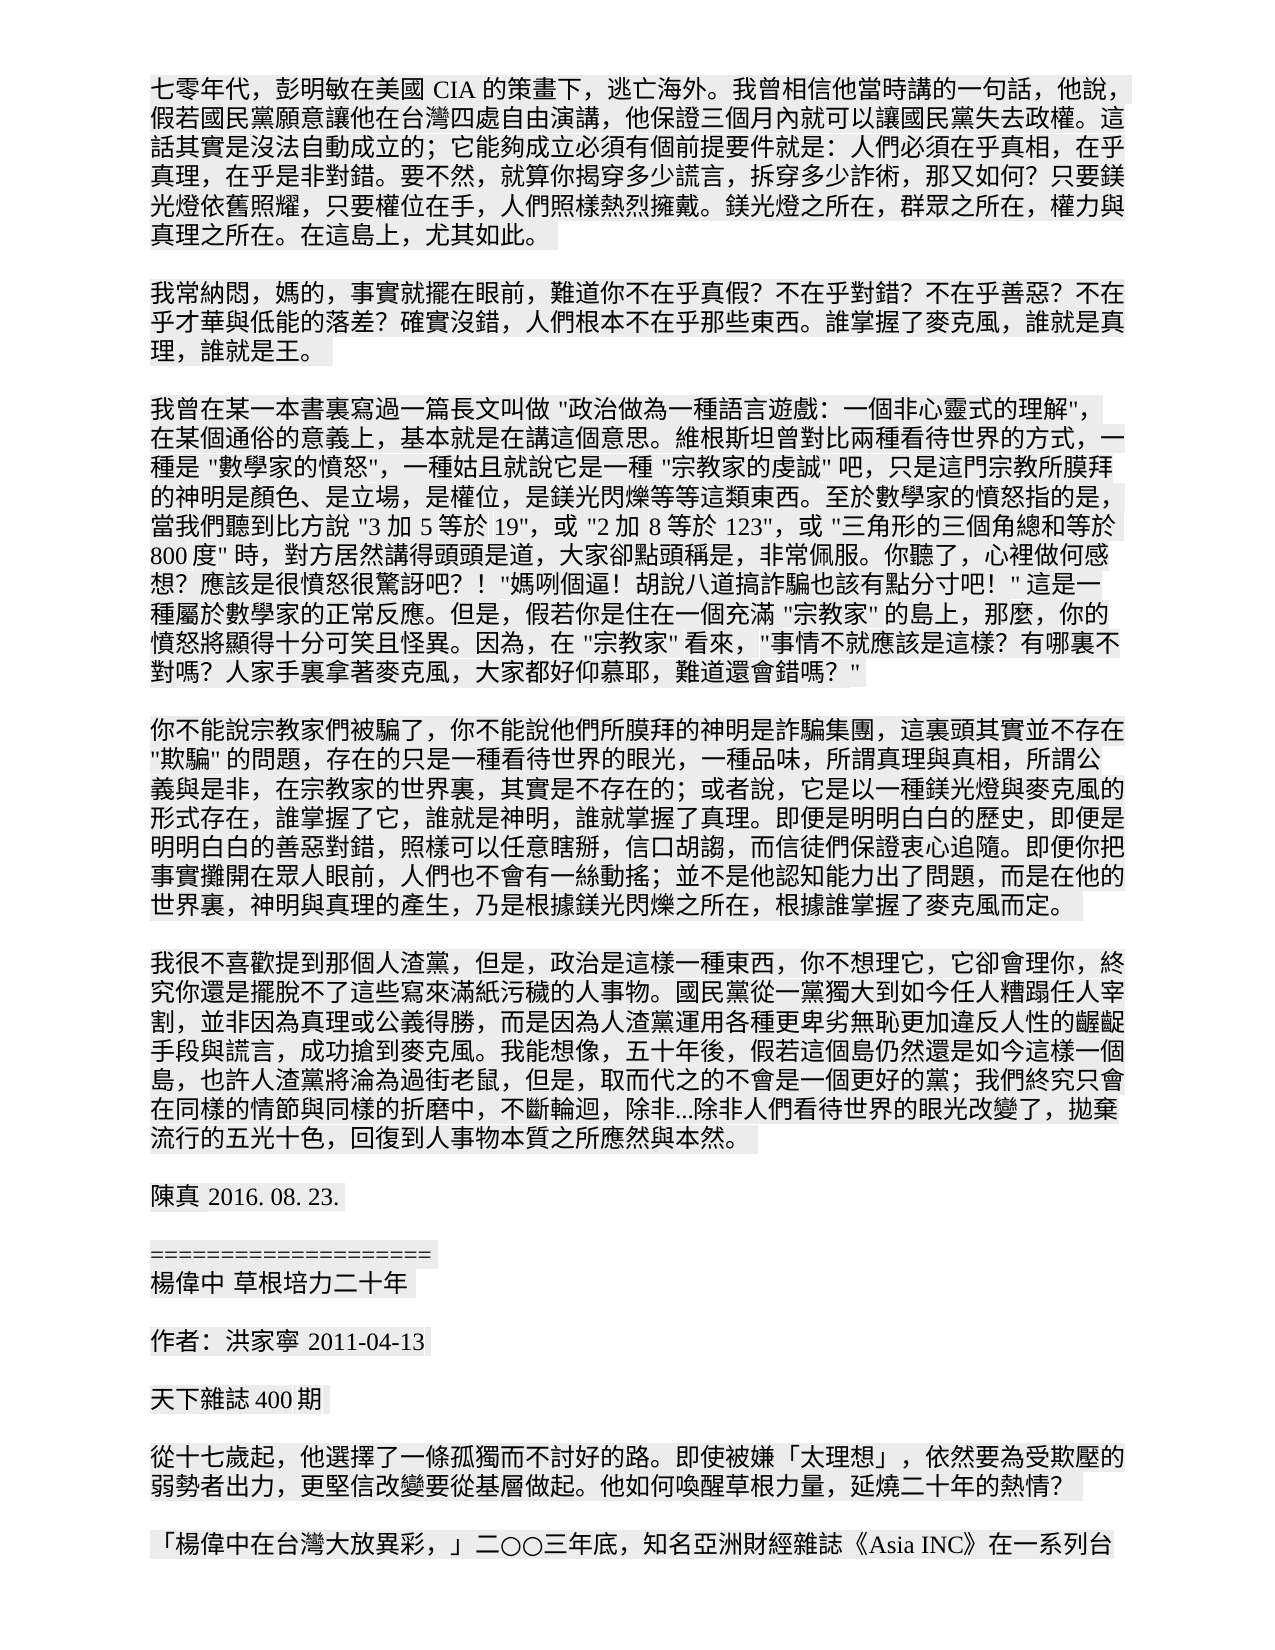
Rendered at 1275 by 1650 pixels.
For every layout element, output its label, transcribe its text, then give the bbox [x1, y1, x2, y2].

text 吾友柏楊先生常說：‘’現實往往比廉價小說還戲劇化‘’。年少困頓，大約就能體會這句話的精髓。你以為很荒謬很卑劣可恥根本不可能發生的事，事實上不但會發生，而且還是一種常態。 能說的原理差不多就是這樣，剩下的就只是各式各樣的例子。諸如文末這樣一種報導，你知道嗎？台灣市面上那些批著所謂改革理想外衣的各種社運 (或什麼學運) 的明星們，基本上就是由主流媒體欽點聚焦，透過毫無羞赧的各種修辭，憑空瞎掰製造出來的。 我對西方的各種社運之人與事，充滿尊敬、感激與感動，深受啟發，飽受鼓舞。但在台灣，若有誰以社運 (或什麼學運) 人士之姿在主流鎂光燈下風姿綽約地閃爍，幾乎可以說毫無疑問一定是個混蛋。在這島上，所謂運動，只是一種投資，一種邁向權位的敲門磚與晉身階。你若很渴望功成名就，我跟你說，投入各種主流到爆的運動就是最好的一條投資管道。同理，你若想敗壞某個人的人品與心志，那就趕緊鼓吹他去參與社運。 北島有詩云，‘’卑鄙是卑鄙者的通行證，高尚是高尚者的墓誌銘‘’，雖然就詩本身而言，意境不高，卻是人世常態。我們基本上就活在這樣一種騙局中。說 ‘’騙‘’ 也許不夠精準，因為所謂 "被騙" 的一方大眾其實無所謂；不但無所謂，而且認為事情應該就是要這樣才對，心有孺慕，彷彿有為者亦若是。 Paolo Sorrentino 的 “絕美之城” 裡，男主角越來越脫離人群，女朋友問他說，‘’怎麼了？你對他們感到失望嗎？男主角回答得挺動人，他說：‘’不是，是他們對我失望‘’。十多年前，開始論功行賞封官鬻爵的年代，親朋同儕與師長們經常帶點不屑的鄙夷或納悶：你 "鬧" 了大半輩子 (這個 "鬧" 字其實就說明了一切)，比你資淺的，人家個個都當大官了，怎麼你還在那邊搞些什麼東西，連個立委，連個一官半職也沒有。對此你也只能默然，不然還能說什麼？難道你真以為會有 (多少) 人相信你或了解你？那就好像一個坐擁學術權位的白癡，難道你真以為會有人相信他是個白癡？絕對不會，恐怕所有人會認為你才是白癡。 這年頭，說這些是不會有人信的。一個東西，彷彿唯有當它獲得主流媒體關愛的眼神之後，它才存在；彷彿惟有當你獲得某種權位之後，你所做的一切才具有意義，而不僅僅只是 "鬧"，而是會變成大家衷心仰慕甚至進一步瞎掰成感人歷史的 "貢獻"。在這島上，這一點都不令人驚訝，比較荒唐的是，這樣一些吃香喝辣、主流到爆的人事物，怎麼扯得上什麼孤獨與什麼淡泊名利或堅持理想什麼的？這不會太荒唐了點嗎？噁心也該有點分寸吧！ 七零年代，彭明敏在美國 CIA 的策畫下，逃亡海外。我曾相信他當時講的一句話，他說，假若國民黨願意讓他在台灣四處自由演講，他保證三個月內就可以讓國民黨失去政權。這話其實是沒法自動成立的；它能夠成立必須有個前提要件就是：人們必須在乎真相，在乎真理，在乎是非對錯。要不然，就算你揭穿多少謊言，拆穿多少詐術，那又如何？只要鎂光燈依舊照耀，只要權位在手，人們照樣熱烈擁戴。鎂光燈之所在，群眾之所在，權力與真理之所在。在這島上，尤其如此。 我常納悶，媽的，事實就擺在眼前，難道你不在乎真假？不在乎對錯？不在乎善惡？不在乎才華與低能的落差？確實沒錯，人們根本不在乎那些東西。誰掌握了麥克風，誰就是真理，誰就是王。 我曾在某一本書裏寫過一篇長文叫做 "政治做為一種語言遊戲：一個非心靈式的理解"，在某個通俗的意義上，基本就是在講這個意思。維根斯坦曾對比兩種看待世界的方式，一種是 "數學家的憤怒"，一種姑且就說它是一種 "宗教家的虔誠" 吧，只是這門宗教所膜拜的神明是顏色、是立場，是權位，是鎂光閃爍等等這類東西。至於數學家的憤怒指的是，當我們聽到比方說 "3 加 5 等於19"，或 "2 加 8 等於 123"，或 "三角形的三個角總和等於 800度" 時，對方居然講得頭頭是道，大家卻點頭稱是，非常佩服。你聽了，心裡做何感想？應該是很憤怒很驚訝吧？！"媽咧個逼！胡說八道搞詐騙也該有點分寸吧！" 這是一種屬於數學家的正常反應。但是，假若你是住在一個充滿 "宗教家" 的島上，那麼，你的憤怒將顯得十分可笑且怪異。因為，在 "宗教家" 看來，"事情不就應該是這樣？有哪裏不對嗎？人家手裏拿著麥克風，大家都好仰慕耶，難道還會錯嗎？" 你不能說宗教家們被騙了，你不能說他們所膜拜的神明是詐騙集團，這裏頭其實並不存在 "欺騙" 的問題，存在的只是一種看待世界的眼光，一種品味，所謂真理與真相，所謂公義與是非，在宗教家的世界裏，其實是不存在的；或者說，它是以一種鎂光燈與麥克風的形式存在，誰掌握了它，誰就是神明，誰就掌握了真理。即便是明明白白的歷史，即便是明明白白的善惡對錯，照樣可以任意瞎掰，信口胡謅，而信徒們保證衷心追隨。即便你把事實攤開在眾人眼前，人們也不會有一絲動搖；並不是他認知能力出了問題，而是在他的世界裏，神明與真理的產生，乃是根據鎂光閃爍之所在，根據誰掌握了麥克風而定。 我很不喜歡提到那個人渣黨，但是，政治是這樣一種東西，你不想理它，它卻會理你，終究你還是擺脫不了這些寫來滿紙污穢的人事物。國民黨從一黨獨大到如今任人糟蹋任人宰割，並非因為真理或公義得勝，而是因為人渣黨運用各種更卑劣無恥更加違反人性的齷齪手段與謊言，成功搶到麥克風。我能想像，五十年後，假若這個島仍然還是如今這樣一個島，也許人渣黨將淪為過街老鼠，但是，取而代之的不會是一個更好的黨；我們終究只會在同樣的情節與同樣的折磨中，不斷輪迴，除非...除非人們看待世界的眼光改變了，拋棄流行的五光十色，回復到人事物本質之所應然與本然。 陳真 2016. 08. 23. ==================== 楊偉中 草根培力二十年 作者：洪家寧 2011-04-13 天下雜誌400期 從十七歲起，他選擇了一條孤獨而不討好的路。即使被嫌「太理想」，依然要為受欺壓的弱勢者出力，更堅信改變要從基層做起。他如何喚醒草根力量，延燒二十年的熱情？ 「楊偉中在台灣大放異彩，」二○○三年底，知名亞洲財經雜誌《Asia INC》在一系列台灣最熱門的六個人物報導中，第一句話就這樣描述。除了高鐵董事長殷琪、威盛電子董事長陳文琦、影星李康生、立委羅文嘉、棒球投手曹錦輝等名人，楊偉中是唯一被報導的社運人士，「他是台灣最難對付的工運份子之一。他下定決心，要為那些在台灣政經發展中被遺落在後的人們發聲。」 那一年，他三十二歲，似乎站在他「社運事業」的高峰。只不過，挫敗比他想像的更早到來。從一九八八到二○○八，他見證了台灣社運從高峰走向谷底、從谷底起死回生又彷彿生機乍現。十七歲的熱情與萌芽。 二十年來，他從一位十七歲的熱血少年，成長為三十七歲的、有了一個一歲半女兒的父親。放棄一般人要的功成名就，選擇了一條孤獨又不討好的路。他為了什麼？ (以下略) [150, 75, 1125, 1559]
